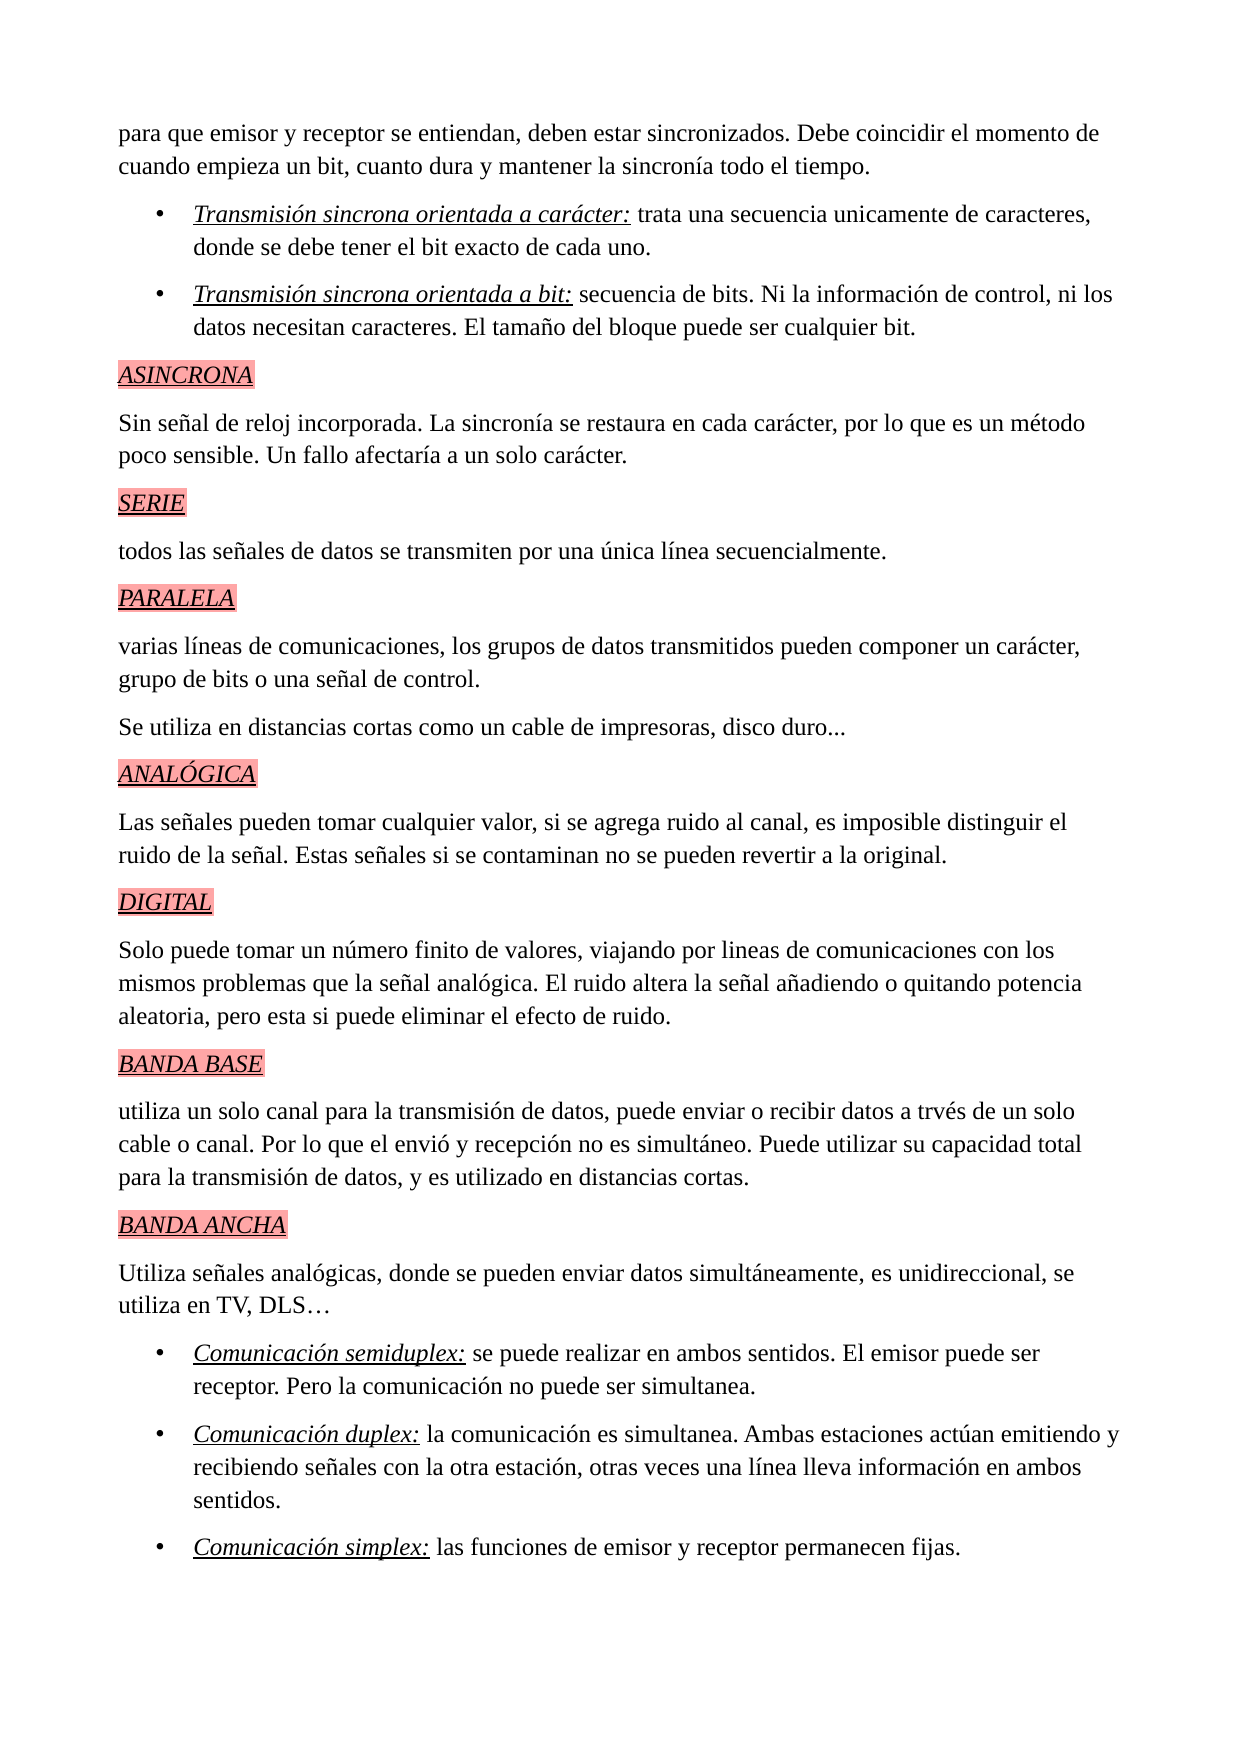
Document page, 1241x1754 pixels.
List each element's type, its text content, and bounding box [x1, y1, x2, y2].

text SERIE [118, 488, 1122, 517]
list Transmisión sincrona orientada a bit: secuencia de bits. Ni la información de control, ni los datos necesitan caracteres. El tamaño del bloque puede ser cualquier bit. [156, 279, 1122, 341]
text BANDA BASE [118, 1049, 1122, 1077]
text ANALÓGICA [118, 759, 1122, 788]
text BANDA ANCHA [118, 1210, 1122, 1239]
text DIGITAL [118, 887, 1122, 916]
list Comunicación semiduplex: se puede realizar en ambos sentidos. El emisor puede ser receptor. Pero la comunicación no puede ser simultanea. [156, 1338, 1122, 1400]
text utiliza un solo canal para la transmisión de datos, puede enviar o recibir datos a trvés de un solo cable o canal. Por lo que el envió y recepción no es simultáneo. Puede utilizar su capacidad total para la transmisión de datos, y es utilizado en distancias cortas. [118, 1096, 1122, 1191]
text Utiliza señales analógicas, donde se pueden enviar datos simultáneamente, es unidireccional, se utiliza en TV, DLS… [118, 1258, 1122, 1319]
list Comunicación simplex: las funciones de emisor y receptor permanecen fijas. [156, 1532, 1122, 1561]
text Solo puede tomar un número finito de valores, viajando por lineas de comunicaciones con los mismos problemas que la señal analógica. El ruido altera la señal añadiendo o quitando potencia aleatoria, pero esta si puede eliminar el efecto de ruido. [118, 935, 1122, 1030]
text todos las señales de datos se transmiten por una única línea secuencialmente. [118, 536, 1122, 564]
text ASINCRONA [118, 360, 1122, 389]
text Se utiliza en distancias cortas como un cable de impresoras, disco duro... [118, 712, 1122, 740]
list Comunicación duplex: la comunicación es simultanea. Ambas estaciones actúan emitiendo y recibiendo señales con la otra estación, otras veces una línea lleva información en ambos sentidos. [156, 1419, 1122, 1514]
list Transmisión sincrona orientada a carácter: trata una secuencia unicamente de caracteres, donde se debe tener el bit exacto de cada uno. [156, 199, 1122, 261]
text Sin señal de reloj incorporada. La sincronía se restaura en cada carácter, por lo que es un método poco sensible. Un fallo afectaría a un solo carácter. [118, 408, 1122, 469]
text Las señales pueden tomar cualquier valor, si se agrega ruido al canal, es imposible distinguir el ruido de la señal. Estas señales si se contaminan no se pueden revertir a la original. [118, 807, 1122, 869]
text para que emisor y receptor se entiendan, deben estar sincronizados. Debe coincidir el momento de cuando empieza un bit, cuanto dura y mantener la sincronía todo el tiempo. [118, 118, 1122, 180]
text PARALELA [118, 583, 1122, 612]
text varias líneas de comunicaciones, los grupos de datos transmitidos pueden componer un carácter, grupo de bits o una señal de control. [118, 631, 1122, 693]
